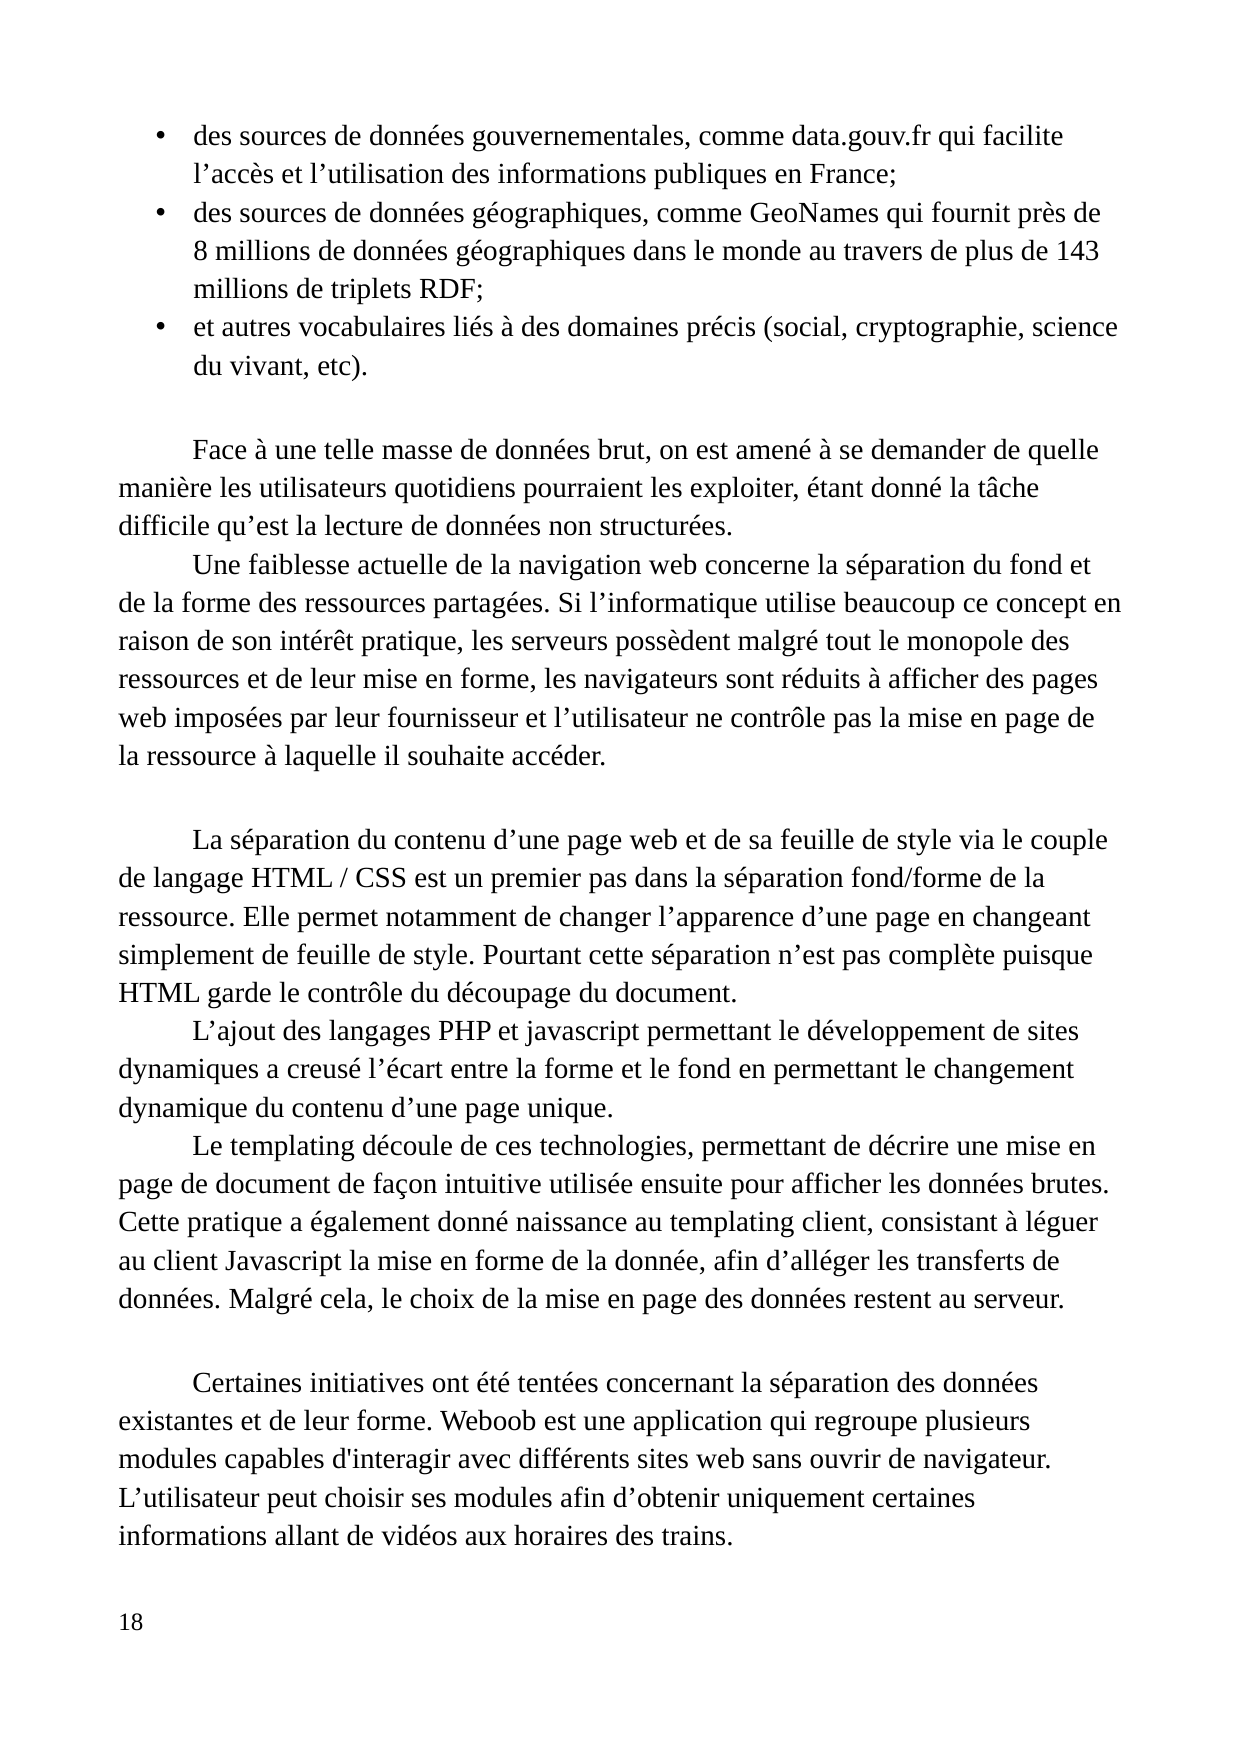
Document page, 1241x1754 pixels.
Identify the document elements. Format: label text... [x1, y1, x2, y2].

text Une faiblesse actuelle de la navigation web concerne la séparation du fond et de la forme des ressources partagées. Si l’informatique utilise beaucoup ce concept en raison de son intérêt pratique, les serveurs possèdent malgré tout le monopole des ressources et de leur mise en forme, les navigateurs sont réduits à afficher des pages web imposées par leur fournisseur et l’utilisateur ne contrôle pas la mise en page de la ressource à laquelle il souhaite accéder. [118, 547, 1122, 771]
list des sources de données géographiques, comme GeoNames qui fournit près de 8 millions de données géographiques dans le monde au travers de plus de 143 millions de triplets RDF; [156, 195, 1122, 305]
text L’ajout des langages PHP et javascript permettant le développement de sites dynamiques a creusé l’écart entre la forme et le fond en permettant le changement dynamique du contenu d’une page unique. [118, 1013, 1122, 1123]
list des sources de données gouvernementales, comme data.gouv.fr qui facilite l’accès et l’utilisation des informations publiques en France; [156, 118, 1122, 190]
text Le templating découle de ces technologies, permettant de décrire une mise en page de document de façon intuitive utilisée ensuite pour afficher les données brutes. Cette pratique a également donné naissance au templating client, consistant à léguer au client Javascript la mise en forme de la donnée, afin d’alléger les transferts de données. Malgré cela, le choix de la mise en page des données restent au serveur. [118, 1128, 1122, 1314]
text Certaines initiatives ont été tentées concernant la séparation des données existantes et de leur forme. Weboob est une application qui regroupe plusieurs modules capables d'interagir avec différents sites web sans ouvrir de navigateur. L’utilisateur peut choisir ses modules afin d’obtenir uniquement certaines informations allant de vidéos aux horaires des trains. [118, 1365, 1122, 1552]
text Face à une telle masse de données brut, on est amené à se demander de quelle manière les utilisateurs quotidiens pourraient les exploiter, étant donné la tâche difficile qu’est la lecture de données non structurées. [118, 432, 1122, 542]
list et autres vocabulaires liés à des domaines précis (social, cryptographie, science du vivant, etc). [156, 309, 1122, 381]
text La séparation du contenu d’une page web et de sa feuille de style via le couple de langage HTML / CSS est un premier pas dans la séparation fond/forme de la ressource. Elle permet notamment de changer l’apparence d’une page en changeant simplement de feuille de style. Pourtant cette séparation n’est pas complète puisque HTML garde le contrôle du découpage du document. [118, 822, 1122, 1009]
